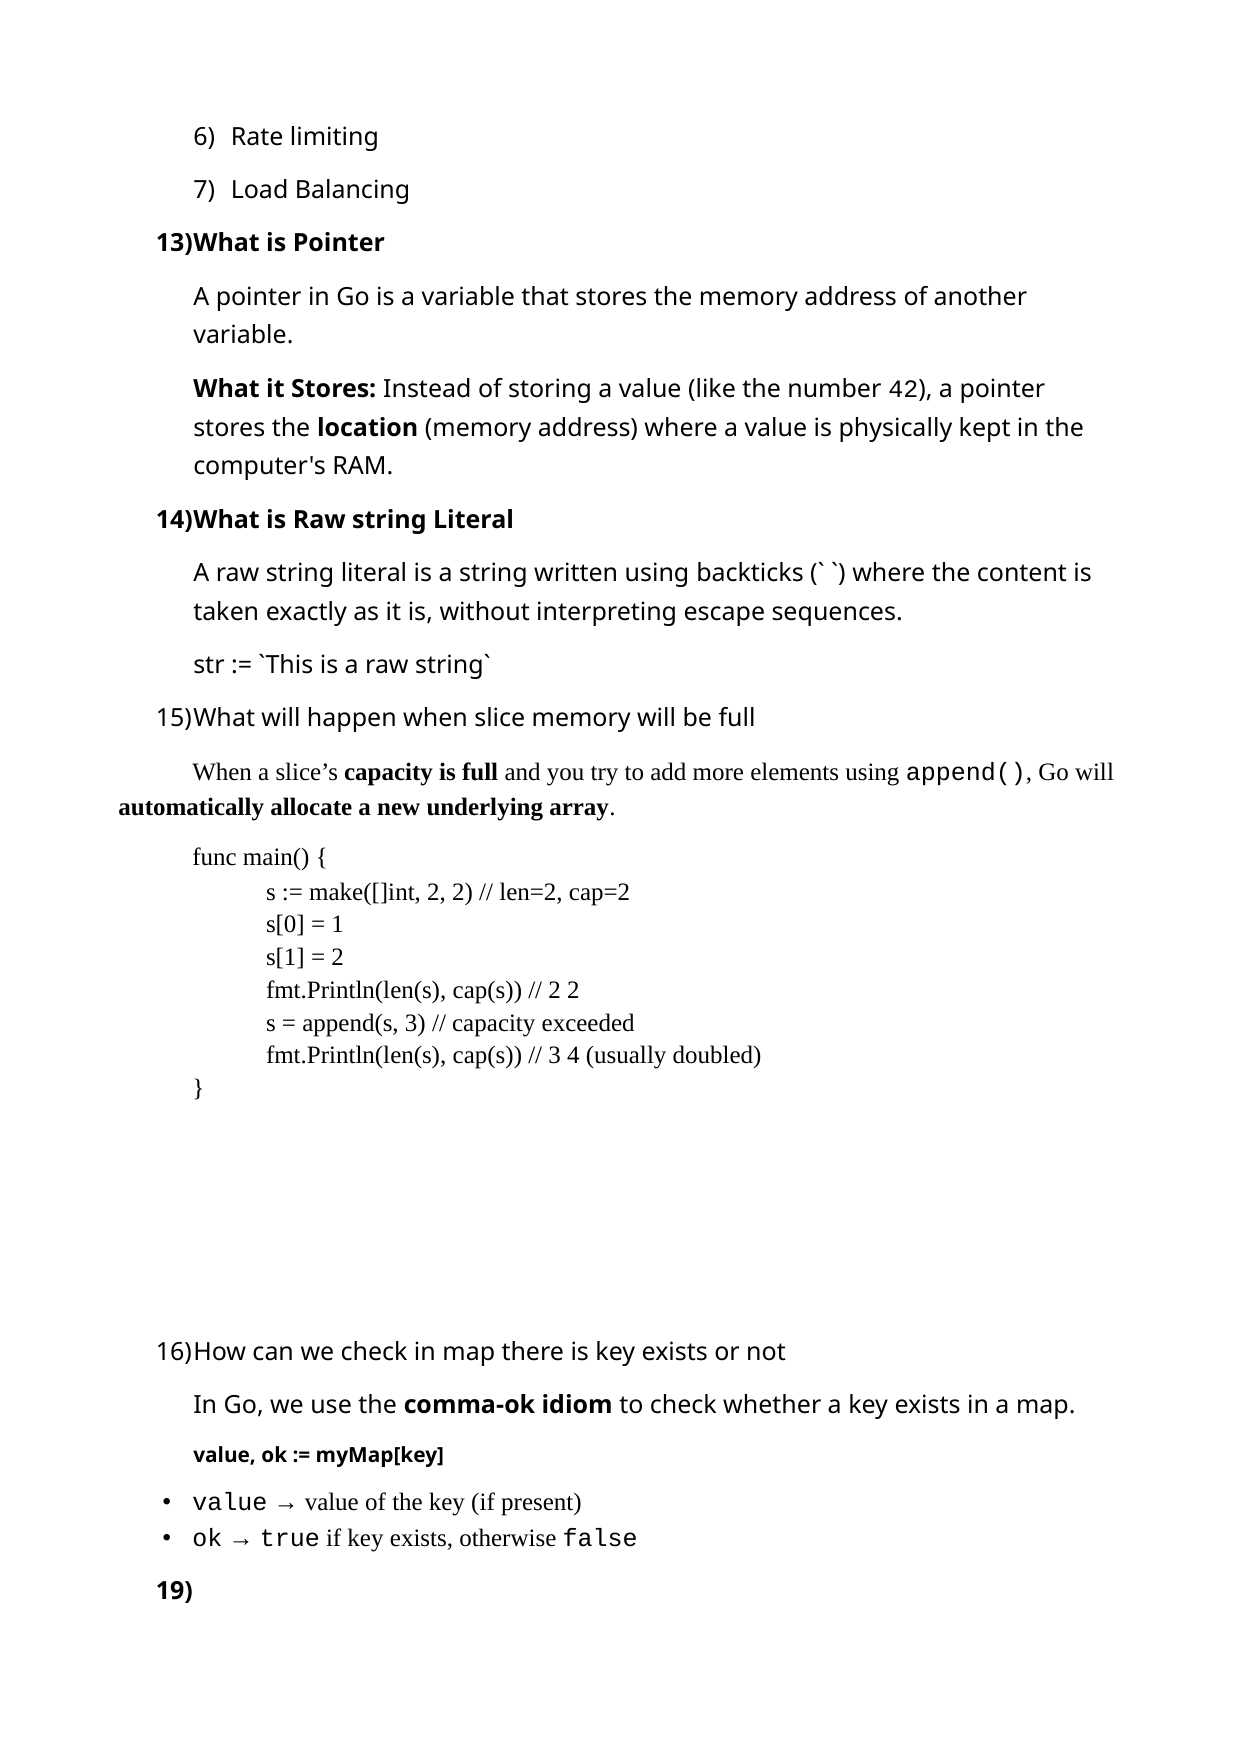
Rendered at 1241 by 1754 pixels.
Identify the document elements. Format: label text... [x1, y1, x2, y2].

list In Go, we use the comma-ok idiom to check whether a key exists in a map. [156, 1387, 1122, 1421]
list ok → true if key exists, otherwise false [162, 1523, 1122, 1554]
text func main() { s := make([]int, 2, 2) // len=2, cap=2 s[0] = 1 s[1] = 2 fmt.Println(len(s), cap(s)) // 2 2 s = append(s, 3) // capacity exceeded fmt.Println(len(s), cap(s)) // 3 4 (usually doubled) } [118, 839, 1122, 1102]
list A pointer in Go is a variable that stores the memory address of another variable. [156, 278, 1122, 351]
list value → value of the key (if present) [162, 1487, 1122, 1518]
list What will happen when slice memory will be full [156, 700, 1122, 734]
list A raw string literal is a string written using backticks (` `) where the content is taken exactly as it is, without interpreting escape sequences. [156, 554, 1122, 627]
text When a slice’s capacity is full and you try to add more elements using append(), Go will automatically allocate a new underlying array. [118, 753, 1122, 820]
list str := `This is a raw string` [156, 647, 1122, 681]
list What is Pointer [156, 225, 1122, 259]
list What it Stores: Instead of storing a value (like the number 42), a pointer stores the location (memory address) where a value is physically kept in the computer's RAM. [156, 370, 1122, 482]
list How can we check in map there is key exists or not [156, 1334, 1122, 1368]
list Load Balancing [193, 171, 1122, 206]
list value, ok := myMap[key] [156, 1440, 1122, 1469]
list What is Raw string Literal [156, 501, 1122, 535]
list Rate limiting [193, 118, 1122, 152]
